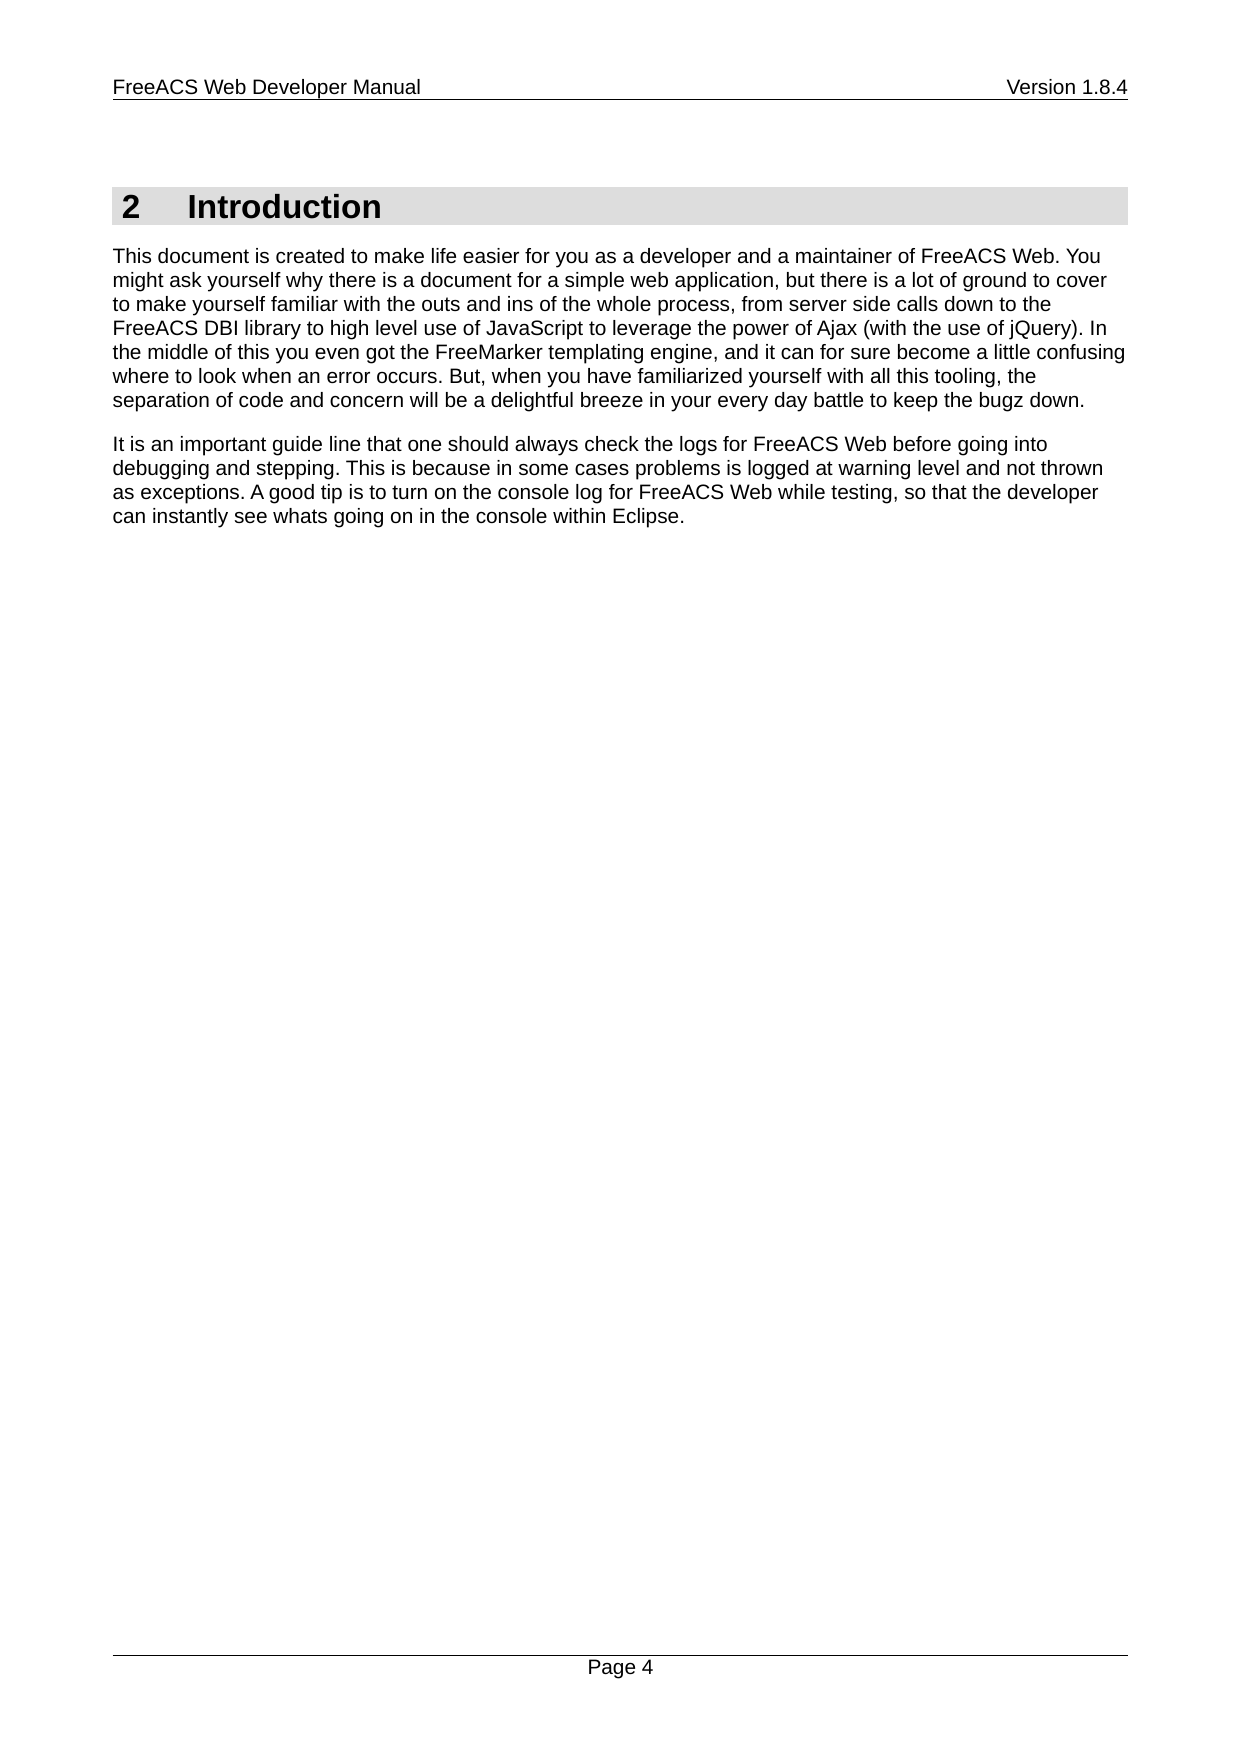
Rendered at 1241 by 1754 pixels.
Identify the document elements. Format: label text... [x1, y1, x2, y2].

subtitle Introduction [112, 187, 1128, 225]
text This document is created to make life easier for you as a developer and a maintainer of FreeACS Web. You might ask yourself why there is a document for a simple web application, but there is a lot of ground to cover to make yourself familiar with the outs and ins of the whole process, from server side calls down to the FreeACS DBI library to high level use of JavaScript to leverage the power of Ajax (with the use of jQuery). In the middle of this you even got the FreeMarker templating engine, and it can for sure become a little confusing where to look when an error occurs. But, when you have familiarized yourself with all this tooling, the separation of code and concern will be a delightful breeze in your every day battle to keep the bugz down. [112, 244, 1128, 411]
text It is an important guide line that one should always check the logs for FreeACS Web before going into debugging and stepping. This is because in some cases problems is logged at warning level and not thrown as exceptions. A good tip is to turn on the console log for FreeACS Web while testing, so that the developer can instantly see whats going on in the console within Eclipse. [112, 432, 1128, 528]
